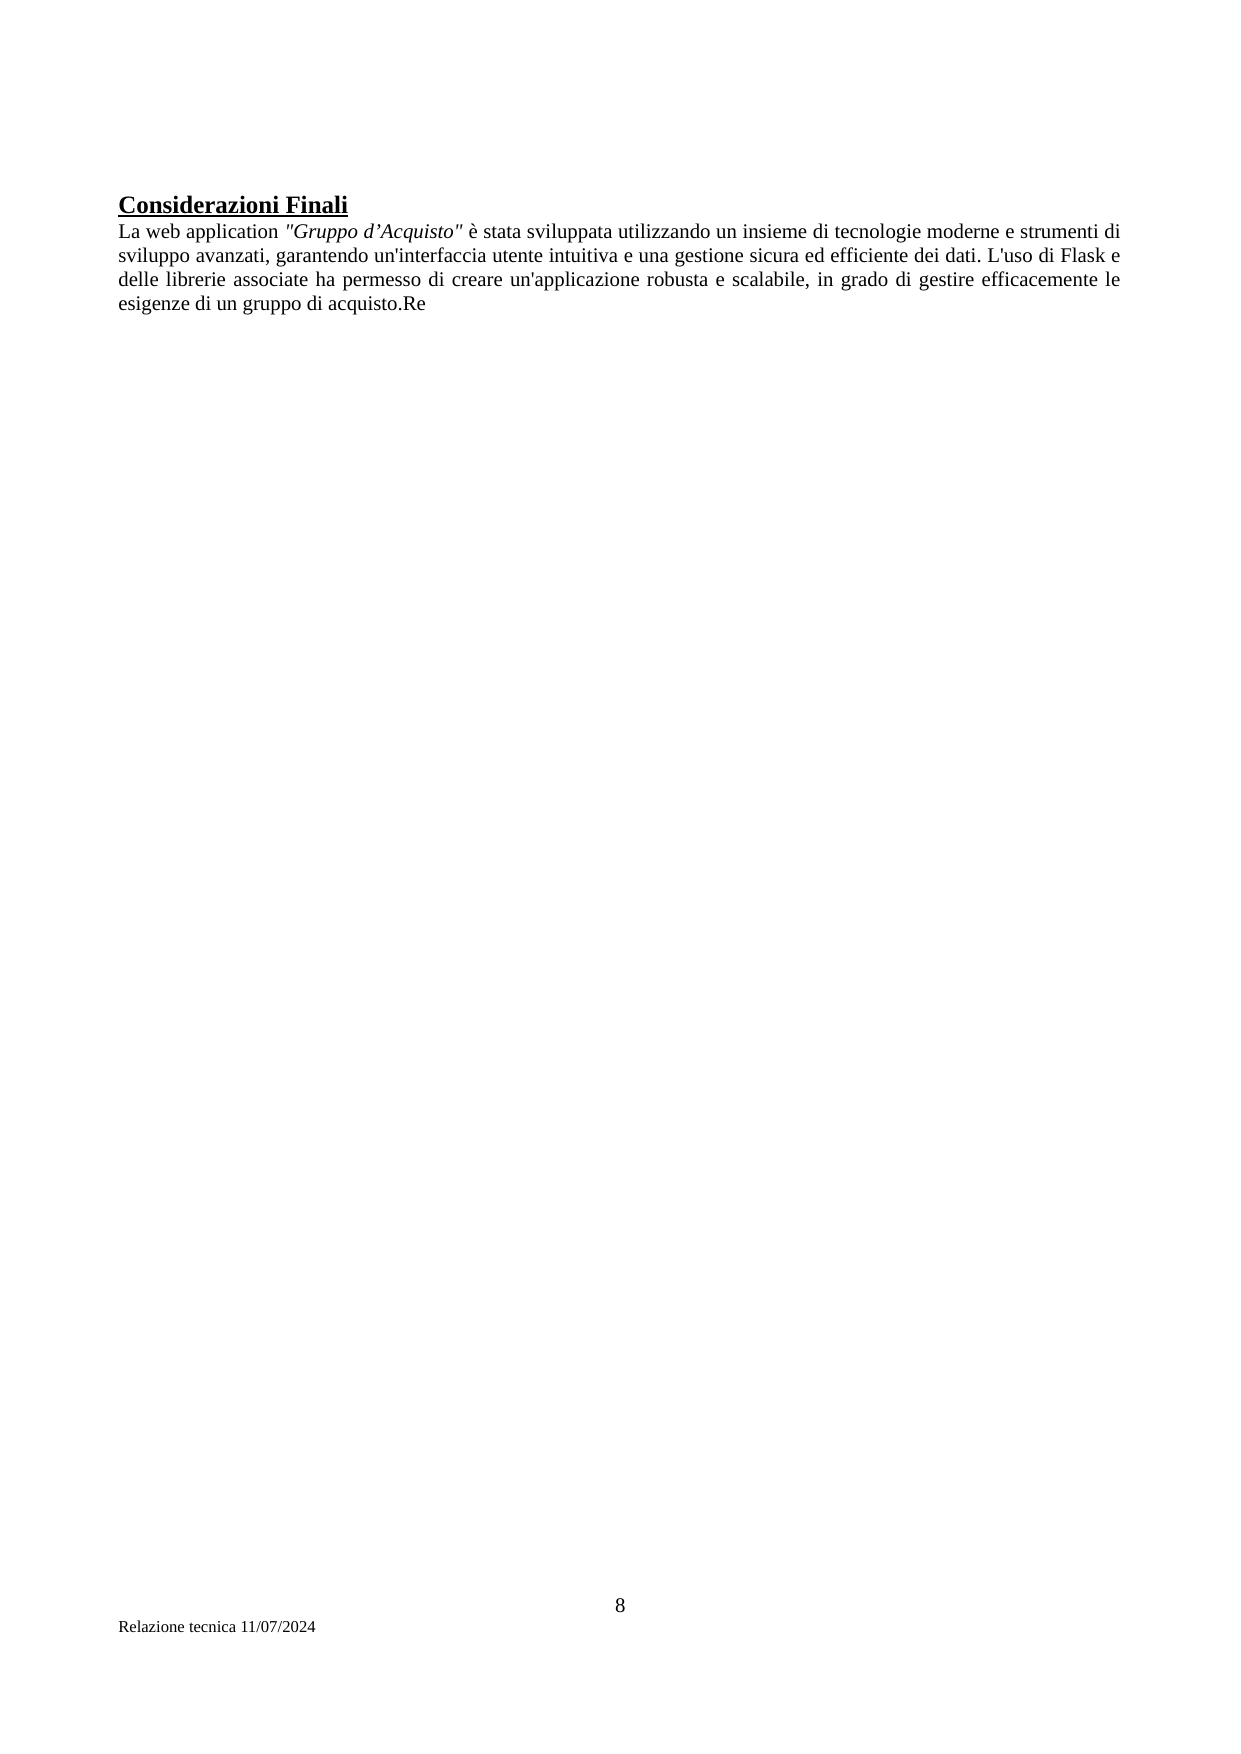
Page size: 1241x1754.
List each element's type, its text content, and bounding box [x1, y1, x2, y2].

text Considerazioni Finali [118, 190, 1122, 219]
text La web application "Gruppo d’Acquisto" è stata sviluppata utilizzando un insieme di tecnologie moderne e strumenti di sviluppo avanzati, garantendo un'interfaccia utente intuitiva e una gestione sicura ed efficiente dei dati. L'uso di Flask e delle librerie associate ha permesso di creare un'applicazione robusta e scalabile, in grado di gestire efficacemente le esigenze di un gruppo di acquisto.Re [118, 219, 1122, 315]
